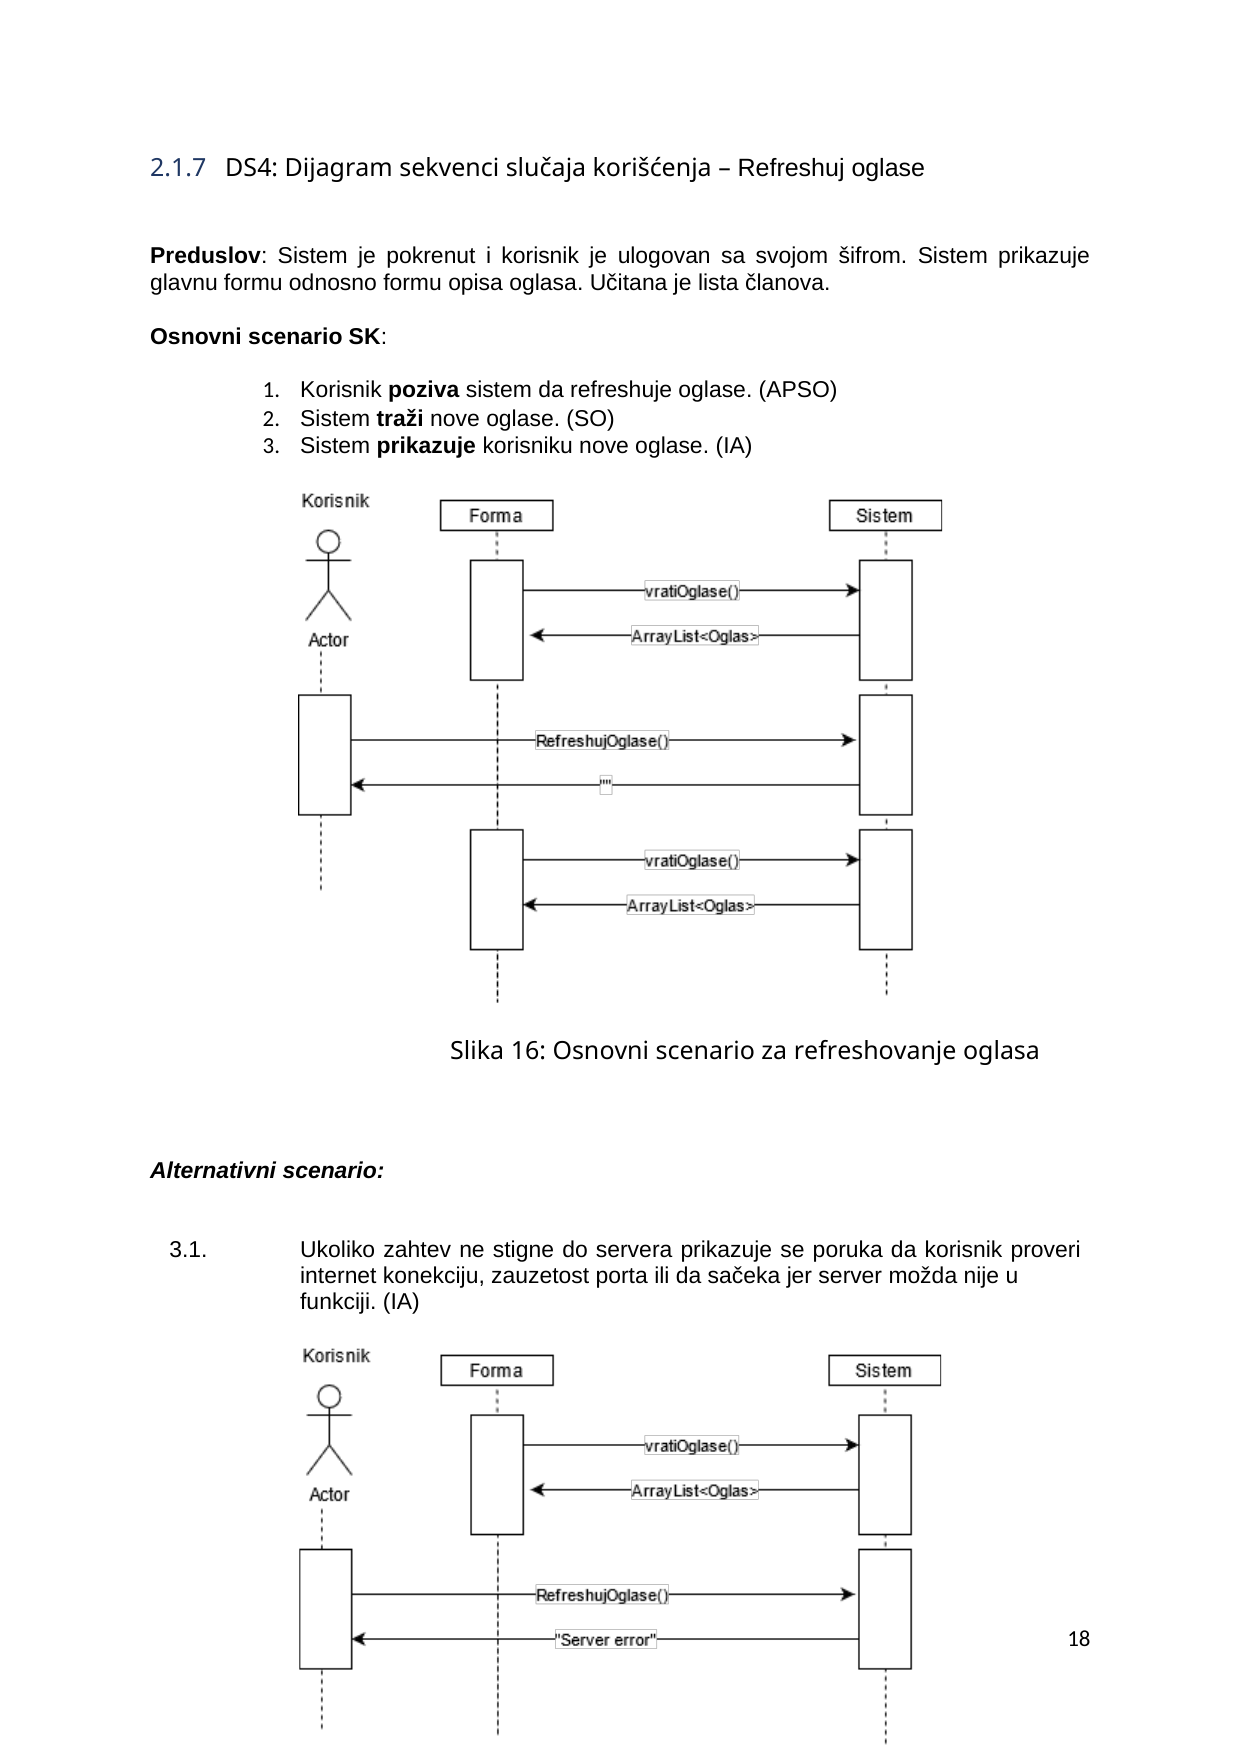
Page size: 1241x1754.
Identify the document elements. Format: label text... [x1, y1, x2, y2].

text Osnovni scenario SK: [150, 323, 1090, 349]
text Alternativni scenario: [150, 1157, 1090, 1183]
list Korisnik poziva sistem da refreshuje oglase. (APSO) [262, 376, 1090, 404]
list Sistem prikazuje korisniku nove oglase. (IA) [262, 432, 1090, 460]
text 3.1. Ukoliko zahtev ne stigne do servera prikazuje se poruka da korisnik proveri internet konekciju, zauzetost porta ili da sačeka jer server možda nije u funkciji. (IA) [150, 1236, 1090, 1315]
picture [298, 486, 943, 1012]
list Sistem traži nove oglase. (SO) [262, 404, 1090, 432]
subtitle DS4: Dijagram sekvenci slučaja korišćenja – Refreshuj oglase [150, 150, 1090, 184]
text Preduslov: Sistem je pokrenut i korisnik je ulogovan sa svojom šifrom. Sistem prikazuje glavnu formu odnosno formu opisa oglasa. Učitana je lista članova. [150, 242, 1090, 295]
picture [299, 1341, 942, 1746]
text Slika 16: Osnovni scenario za refreshovanje oglasa [375, 535, 1090, 1067]
